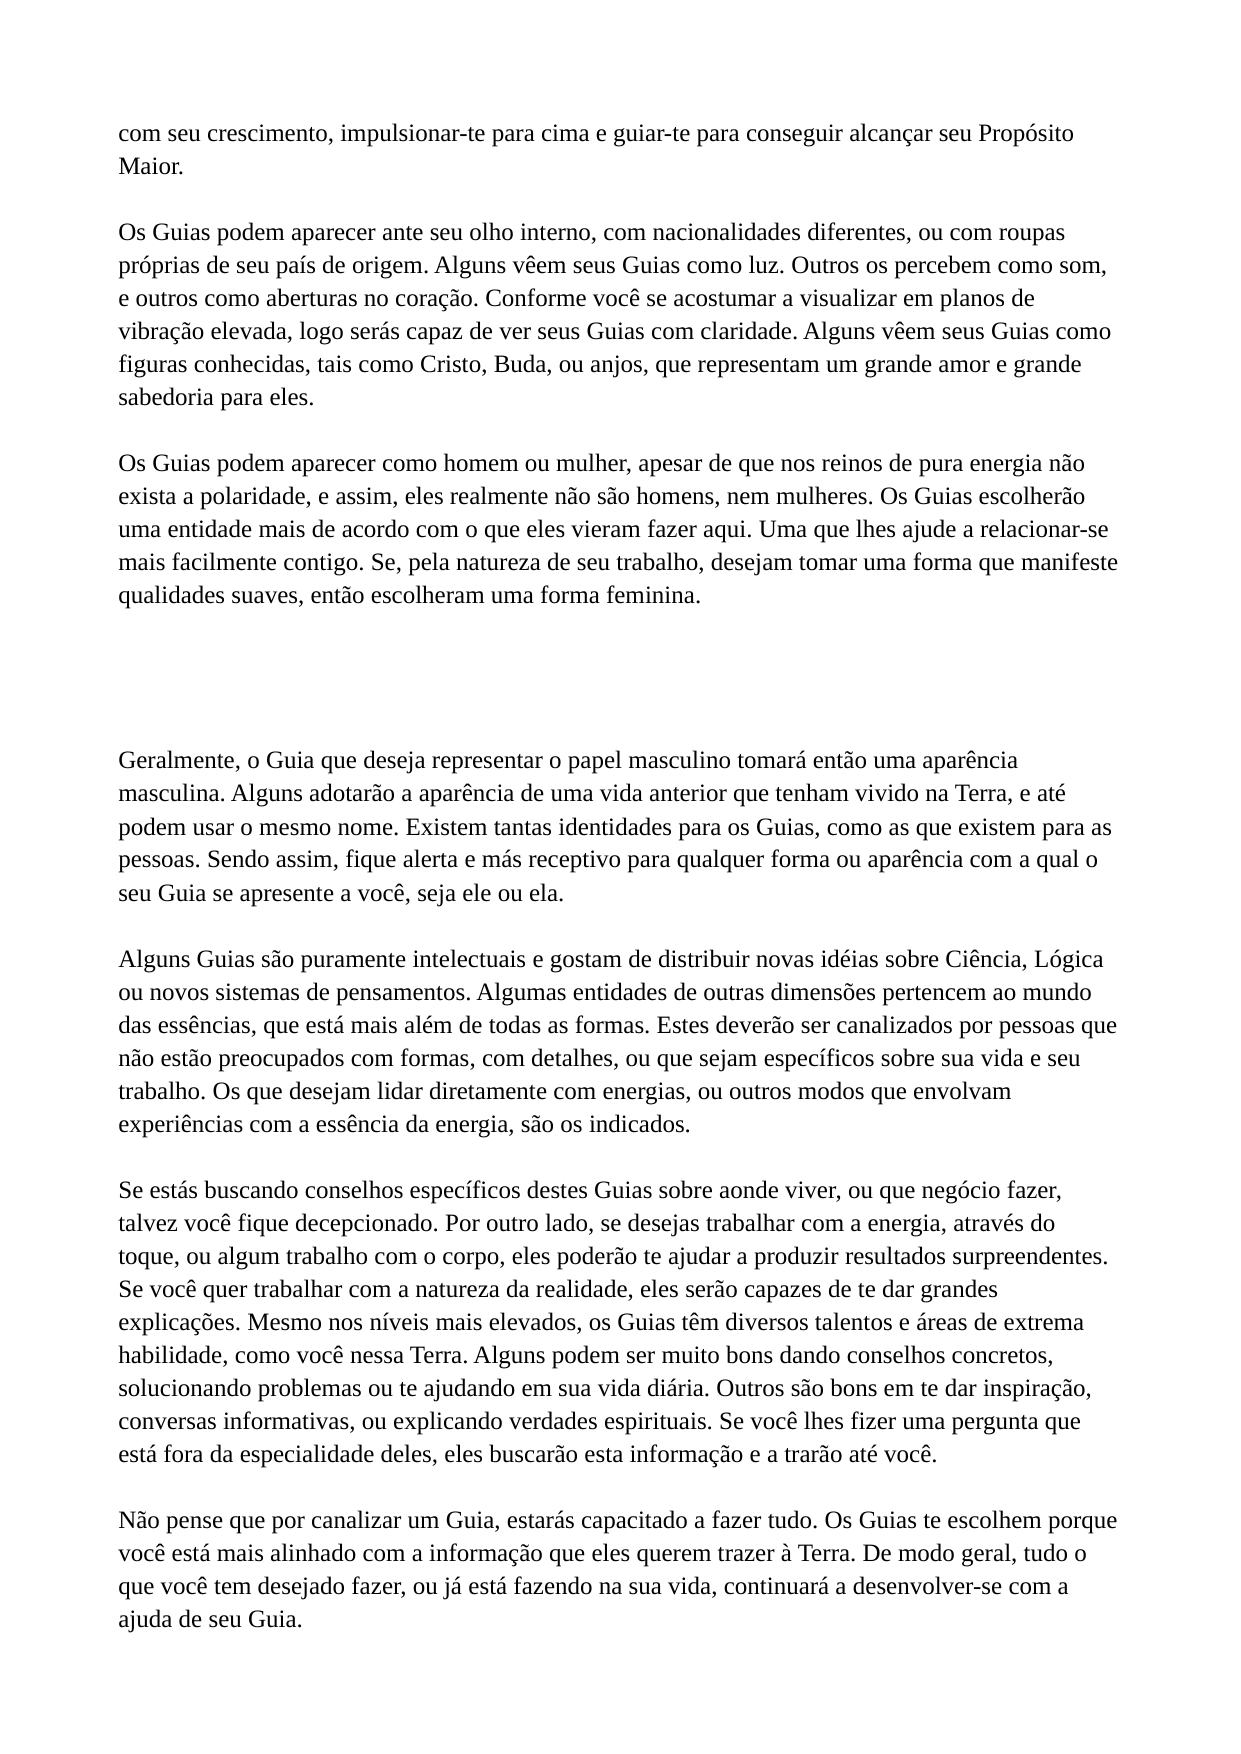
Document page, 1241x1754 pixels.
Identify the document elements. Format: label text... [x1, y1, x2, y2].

text Os Guias podem aparecer ante seu olho interno, com nacionalidades diferentes, ou com roupas próprias de seu país de origem. Alguns vêem seus Guias como luz. Outros os percebem como som, e outros como aberturas no coração. Conforme você se acostumar a visualizar em planos de vibração elevada, logo serás capaz de ver seus Guias com claridade. Alguns vêem seus Guias como figuras conhecidas, tais como Cristo, Buda, ou anjos, que representam um grande amor e grande sabedoria para eles. [118, 217, 1122, 411]
text com seu crescimento, impulsionar-te para cima e guiar-te para conseguir alcançar seu Propósito Maior. [118, 118, 1122, 180]
text Alguns Guias são puramente intelectuais e gostam de distribuir novas idéias sobre Ciência, Lógica ou novos sistemas de pensamentos. Algumas entidades de outras dimensões pertencem ao mundo das essências, que está mais além de todas as formas. Estes deverão ser canalizados por pessoas que não estão preocupados com formas, com detalhes, ou que sejam específicos sobre sua vida e seu trabalho. Os que desejam lidar diretamente com energias, ou outros modos que envolvam experiências com a essência da energia, são os indicados. [118, 944, 1122, 1137]
text Se estás buscando conselhos específicos destes Guias sobre aonde viver, ou que negócio fazer, talvez você fique decepcionado. Por outro lado, se desejas trabalhar com a energia, através do toque, ou algum trabalho com o corpo, eles poderão te ajudar a produzir resultados surpreendentes. Se você quer trabalhar com a natureza da realidade, eles serão capazes de te dar grandes explicações. Mesmo nos níveis mais elevados, os Guias têm diversos talentos e áreas de extrema habilidade, como você nessa Terra. Alguns podem ser muito bons dando conselhos concretos, solucionando problemas ou te ajudando em sua vida diária. Outros são bons em te dar inspiração, conversas informativas, ou explicando verdades espirituais. Se você lhes fizer uma pergunta que está fora da especialidade deles, eles buscarão esta informação e a trarão até você. [118, 1175, 1122, 1468]
text Geralmente, o Guia que deseja representar o papel masculino tomará então uma aparência masculina. Alguns adotarão a aparência de uma vida anterior que tenham vivido na Terra, e até podem usar o mesmo nome. Existem tantas identidades para os Guias, como as que existem para as pessoas. Sendo assim, fique alerta e más receptivo para qualquer forma ou aparência com a qual o seu Guia se apresente a você, seja ele ou ela. [118, 746, 1122, 906]
text Não pense que por canalizar um Guia, estarás capacitado a fazer tudo. Os Guias te escolhem porque você está mais alinhado com a informação que eles querem trazer à Terra. De modo geral, tudo o que você tem desejado fazer, ou já está fazendo na sua vida, continuará a desenvolver-se com a ajuda de seu Guia. [118, 1505, 1122, 1633]
text Os Guias podem aparecer como homem ou mulher, apesar de que nos reinos de pura energia não exista a polaridade, e assim, eles realmente não são homens, nem mulheres. Os Guias escolherão uma entidade mais de acordo com o que eles vieram fazer aqui. Uma que lhes ajude a relacionar-se mais facilmente contigo. Se, pela natureza de seu trabalho, desejam tomar uma forma que manifeste qualidades suaves, então escolheram uma forma feminina. [118, 448, 1122, 609]
